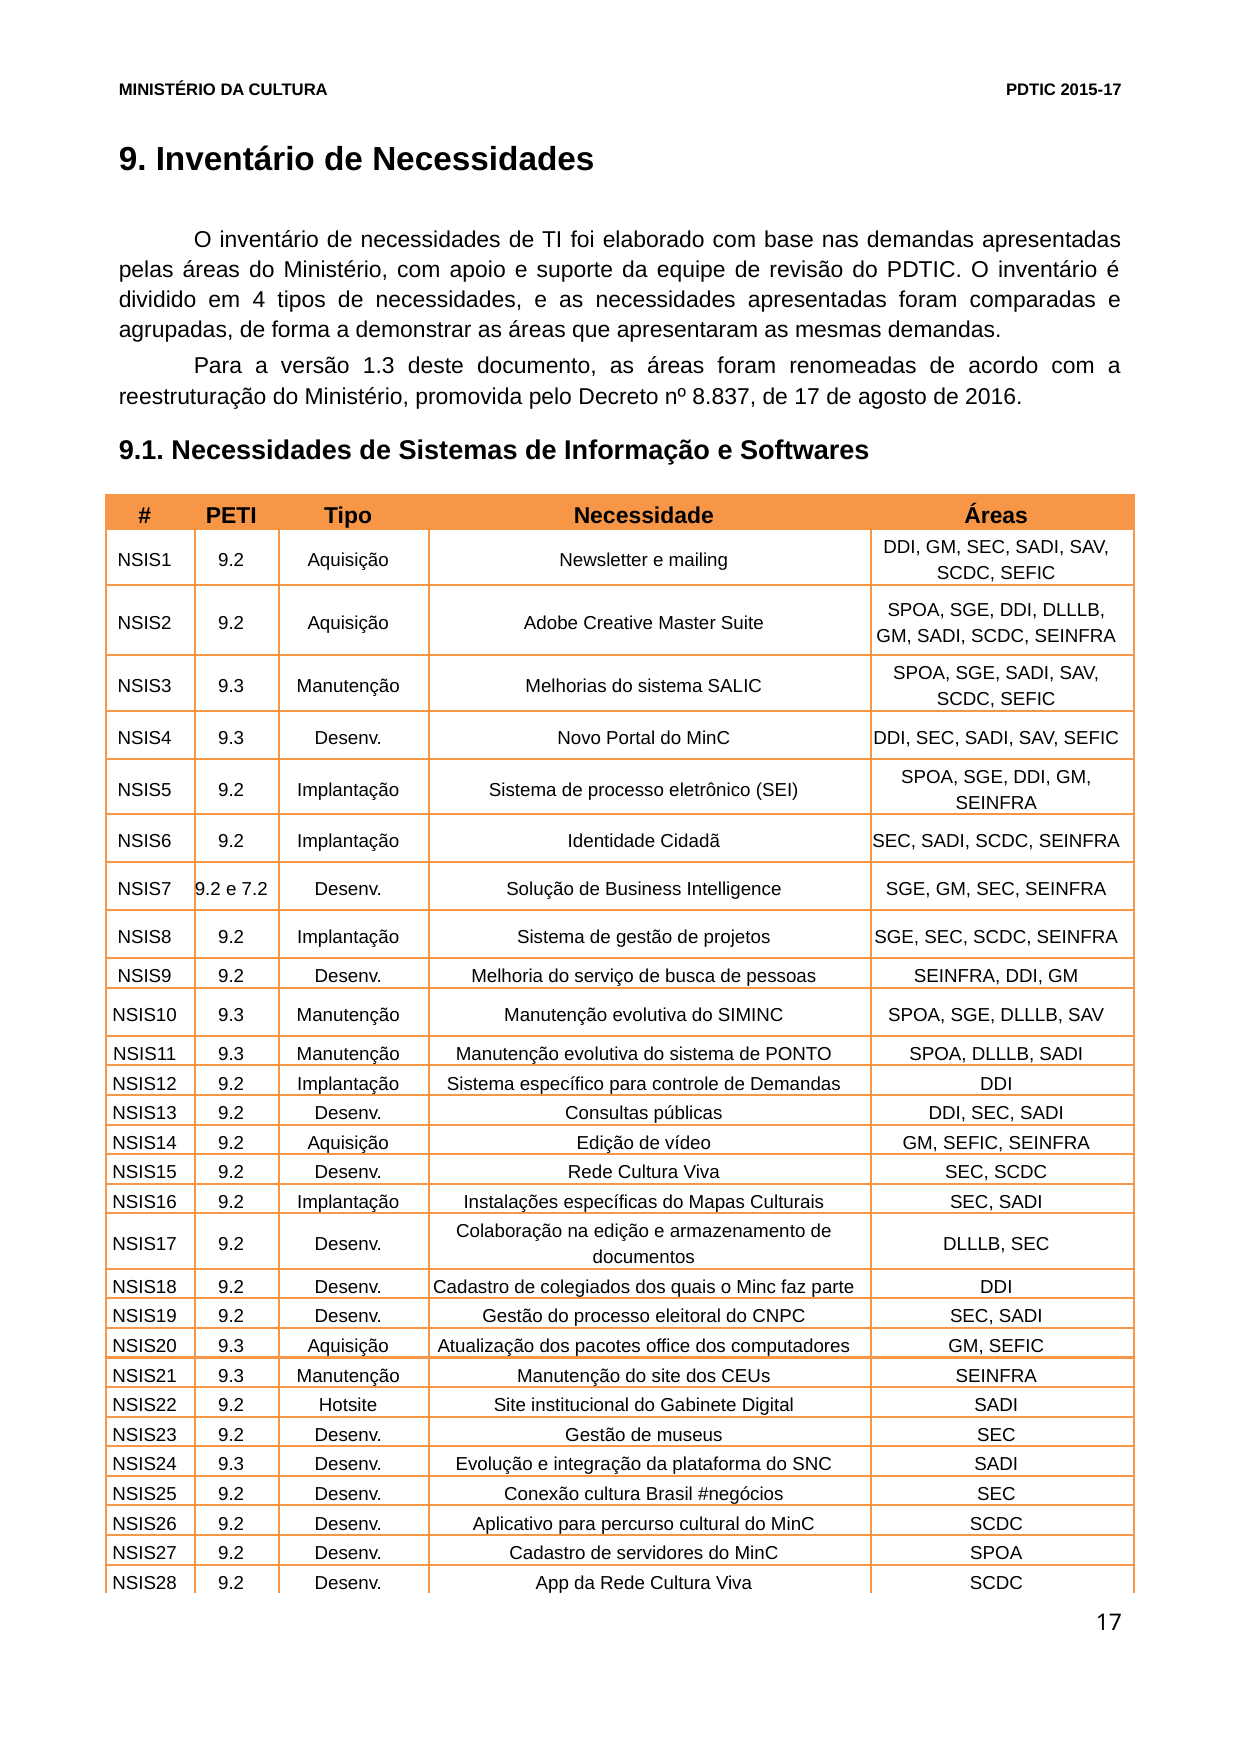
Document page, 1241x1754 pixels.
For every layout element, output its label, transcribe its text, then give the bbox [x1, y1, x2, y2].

table_cell NSIS6 [107, 815, 194, 861]
table_cell DDI, SEC, SADI, SAV, SEFIC [872, 712, 1133, 758]
table_cell Atualização dos pacotes office dos computadores [430, 1329, 870, 1356]
table_cell 9.2 [196, 1506, 278, 1534]
table_cell 9.2 [196, 1418, 278, 1445]
table_cell 9.2 [196, 1477, 278, 1504]
table_cell Implantação [280, 815, 428, 861]
table_cell NSIS20 [107, 1329, 194, 1356]
table_cell NSIS8 [107, 911, 194, 957]
table_cell Solução de Business Intelligence [430, 863, 870, 909]
table_cell NSIS9 [107, 959, 194, 987]
table_cell GM, SEFIC [872, 1329, 1133, 1356]
table_cell 9.2 [196, 959, 278, 987]
table_cell SGE, GM, SEC, SEINFRA [872, 863, 1133, 909]
table_cell SEINFRA, DDI, GM [872, 959, 1133, 987]
table_cell Desenv. [280, 1447, 428, 1475]
table_cell Desenv. [280, 1270, 428, 1297]
table_cell SEC, SADI [872, 1185, 1133, 1212]
table_cell Manutenção [280, 656, 428, 709]
table_header # [107, 496, 194, 528]
table_cell 9.3 [196, 656, 278, 709]
table_cell SEC, SCDC [872, 1155, 1133, 1183]
table_cell NSIS12 [107, 1066, 194, 1094]
text Para a versão 1.3 deste documento, as áreas foram renomeadas de acordo com a reestruturação do Ministério, promovida pelo Decreto nº 8.837, de 17 de agosto de 2016. [118, 352, 1122, 409]
table_cell 9.2 [196, 1155, 278, 1183]
table_cell Manutenção [280, 989, 428, 1035]
table_cell Melhoria do serviço de busca de pessoas [430, 959, 870, 987]
table_cell Cadastro de servidores do MinC [430, 1536, 870, 1563]
table_cell 9.2 [196, 911, 278, 957]
table_cell Hotsite [280, 1388, 428, 1416]
table_cell SPOA, SGE, DLLLB, SAV [872, 989, 1133, 1035]
table_cell Implantação [280, 1066, 428, 1094]
table_cell Desenv. [280, 1299, 428, 1327]
table_cell Novo Portal do MinC [430, 712, 870, 758]
table_cell Implantação [280, 911, 428, 957]
table_cell Implantação [280, 760, 428, 813]
table_cell Desenv. [280, 863, 428, 909]
table_cell 9.2 [196, 815, 278, 861]
table_cell NSIS15 [107, 1155, 194, 1183]
table_cell NSIS28 [107, 1566, 194, 1593]
table_cell NSIS26 [107, 1506, 194, 1534]
table_cell Manutenção [280, 1359, 428, 1386]
table_cell NSIS5 [107, 760, 194, 813]
table_cell NSIS4 [107, 712, 194, 758]
table_cell 9.2 [196, 1126, 278, 1153]
table_cell 9.2 [196, 1185, 278, 1212]
table_cell Aquisição [280, 1126, 428, 1153]
table_cell Manutenção [280, 1037, 428, 1064]
table_cell NSIS16 [107, 1185, 194, 1212]
table_cell Manutenção evolutiva do sistema de PONTO [430, 1037, 870, 1064]
table_cell NSIS10 [107, 989, 194, 1035]
table_cell SPOA, SGE, SADI, SAV, SCDC, SEFIC [872, 656, 1133, 709]
table_cell GM, SEFIC, SEINFRA [872, 1126, 1133, 1153]
table_cell Desenv. [280, 1155, 428, 1183]
table_cell NSIS19 [107, 1299, 194, 1327]
table_cell SPOA, DLLLB, SADI [872, 1037, 1133, 1064]
table_cell SPOA [872, 1536, 1133, 1563]
table_header Áreas [872, 496, 1133, 528]
table_cell NSIS2 [107, 586, 194, 654]
table_cell DLLLB, SEC [872, 1214, 1133, 1268]
table_cell Desenv. [280, 1536, 428, 1563]
table_cell DDI [872, 1270, 1133, 1297]
table_cell Manutenção evolutiva do SIMINC [430, 989, 870, 1035]
text O inventário de necessidades de TI foi elaborado com base nas demandas apresentadas pelas áreas do Ministério, com apoio e suporte da equipe de revisão do PDTIC. O inventário é dividido em 4 tipos de necessidades, e as necessidades apresentadas foram comparadas e agrupadas, de forma a demonstrar as áreas que apresentaram as mesmas demandas. [118, 226, 1122, 343]
table_cell NSIS21 [107, 1359, 194, 1386]
table_cell Aquisição [280, 1329, 428, 1356]
table_cell 9.3 [196, 712, 278, 758]
table_cell 9.2 [196, 1388, 278, 1416]
table_cell Desenv. [280, 712, 428, 758]
table_cell 9.3 [196, 1329, 278, 1356]
table_cell NSIS11 [107, 1037, 194, 1064]
table_cell Manutenção do site dos CEUs [430, 1359, 870, 1386]
table_cell Sistema específico para controle de Demandas [430, 1066, 870, 1094]
table_cell Desenv. [280, 1477, 428, 1504]
table_cell SEC [872, 1477, 1133, 1504]
table_cell NSIS3 [107, 656, 194, 709]
table_cell NSIS23 [107, 1418, 194, 1445]
table_cell 9.2 [196, 1566, 278, 1593]
table_cell DDI, GM, SEC, SADI, SAV, SCDC, SEFIC [872, 530, 1133, 583]
table_cell NSIS17 [107, 1214, 194, 1268]
table_cell Adobe Creative Master Suite [430, 586, 870, 654]
table_cell Desenv. [280, 1566, 428, 1593]
table_cell DDI, SEC, SADI [872, 1096, 1133, 1123]
table_cell Melhorias do sistema SALIC [430, 656, 870, 709]
table_cell 9.3 [196, 1037, 278, 1064]
table_cell 9.2 [196, 1299, 278, 1327]
table_cell Aquisição [280, 586, 428, 654]
table_cell DDI [872, 1066, 1133, 1094]
table_header Tipo [280, 496, 428, 528]
table_cell 9.2 [196, 760, 278, 813]
table_cell Implantação [280, 1185, 428, 1212]
subtitle 9. Inventário de Necessidades [118, 139, 1122, 178]
table_cell SEINFRA [872, 1359, 1133, 1386]
table_cell 9.2 e 7.2 [196, 863, 278, 909]
table_cell 9.2 [196, 586, 278, 654]
table_cell SEC [872, 1418, 1133, 1445]
table_cell Desenv. [280, 1214, 428, 1268]
table_cell SADI [872, 1388, 1133, 1416]
table_cell Consultas públicas [430, 1096, 870, 1123]
table_cell Colaboração na edição e armazenamento de documentos [430, 1214, 870, 1268]
table_cell Desenv. [280, 1506, 428, 1534]
table_cell NSIS14 [107, 1126, 194, 1153]
table_cell 9.2 [196, 1096, 278, 1123]
table_cell Newsletter e mailing [430, 530, 870, 583]
table_header PETI [196, 496, 278, 528]
table_cell 9.2 [196, 1214, 278, 1268]
table_cell NSIS27 [107, 1536, 194, 1563]
table_cell SPOA, SGE, DDI, DLLLB, GM, SADI, SCDC, SEINFRA [872, 586, 1133, 654]
table_cell Desenv. [280, 1096, 428, 1123]
table_cell Desenv. [280, 1418, 428, 1445]
table_cell 9.2 [196, 1066, 278, 1094]
table_cell Cadastro de colegiados dos quais o Minc faz parte [430, 1270, 870, 1297]
table_cell Edição de vídeo [430, 1126, 870, 1153]
table_cell Gestão de museus [430, 1418, 870, 1445]
table_cell SGE, SEC, SCDC, SEINFRA [872, 911, 1133, 957]
table_cell Conexão cultura Brasil #negócios [430, 1477, 870, 1504]
table_cell Evolução e integração da plataforma do SNC [430, 1447, 870, 1475]
table_cell NSIS22 [107, 1388, 194, 1416]
table_cell NSIS24 [107, 1447, 194, 1475]
table_cell SPOA, SGE, DDI, GM, SEINFRA [872, 760, 1133, 813]
table_cell SADI [872, 1447, 1133, 1475]
table_cell App da Rede Cultura Viva [430, 1566, 870, 1593]
table_cell Sistema de processo eletrônico (SEI) [430, 760, 870, 813]
table_cell Desenv. [280, 959, 428, 987]
table_cell Aplicativo para percurso cultural do MinC [430, 1506, 870, 1534]
table_cell Site institucional do Gabinete Digital [430, 1388, 870, 1416]
table_cell SCDC [872, 1566, 1133, 1593]
table_cell SEC, SADI, SCDC, SEINFRA [872, 815, 1133, 861]
table_cell SCDC [872, 1506, 1133, 1534]
table_cell NSIS18 [107, 1270, 194, 1297]
table_cell 9.3 [196, 1359, 278, 1386]
table_cell SEC, SADI [872, 1299, 1133, 1327]
table_cell Rede Cultura Viva [430, 1155, 870, 1183]
table_cell Gestão do processo eleitoral do CNPC [430, 1299, 870, 1327]
table_cell 9.2 [196, 530, 278, 583]
table_cell NSIS1 [107, 530, 194, 583]
subtitle 9.1. Necessidades de Sistemas de Informação e Softwares [118, 434, 1122, 465]
table_cell 9.3 [196, 1447, 278, 1475]
table_cell Instalações específicas do Mapas Culturais [430, 1185, 870, 1212]
table_cell NSIS13 [107, 1096, 194, 1123]
table_cell NSIS7 [107, 863, 194, 909]
table_header Necessidade [430, 496, 870, 528]
table_cell 9.3 [196, 989, 278, 1035]
table_cell NSIS25 [107, 1477, 194, 1504]
table_cell Aquisição [280, 530, 428, 583]
table_cell Sistema de gestão de projetos [430, 911, 870, 957]
table_cell 9.2 [196, 1270, 278, 1297]
table_cell 9.2 [196, 1536, 278, 1563]
table_cell Identidade Cidadã [430, 815, 870, 861]
